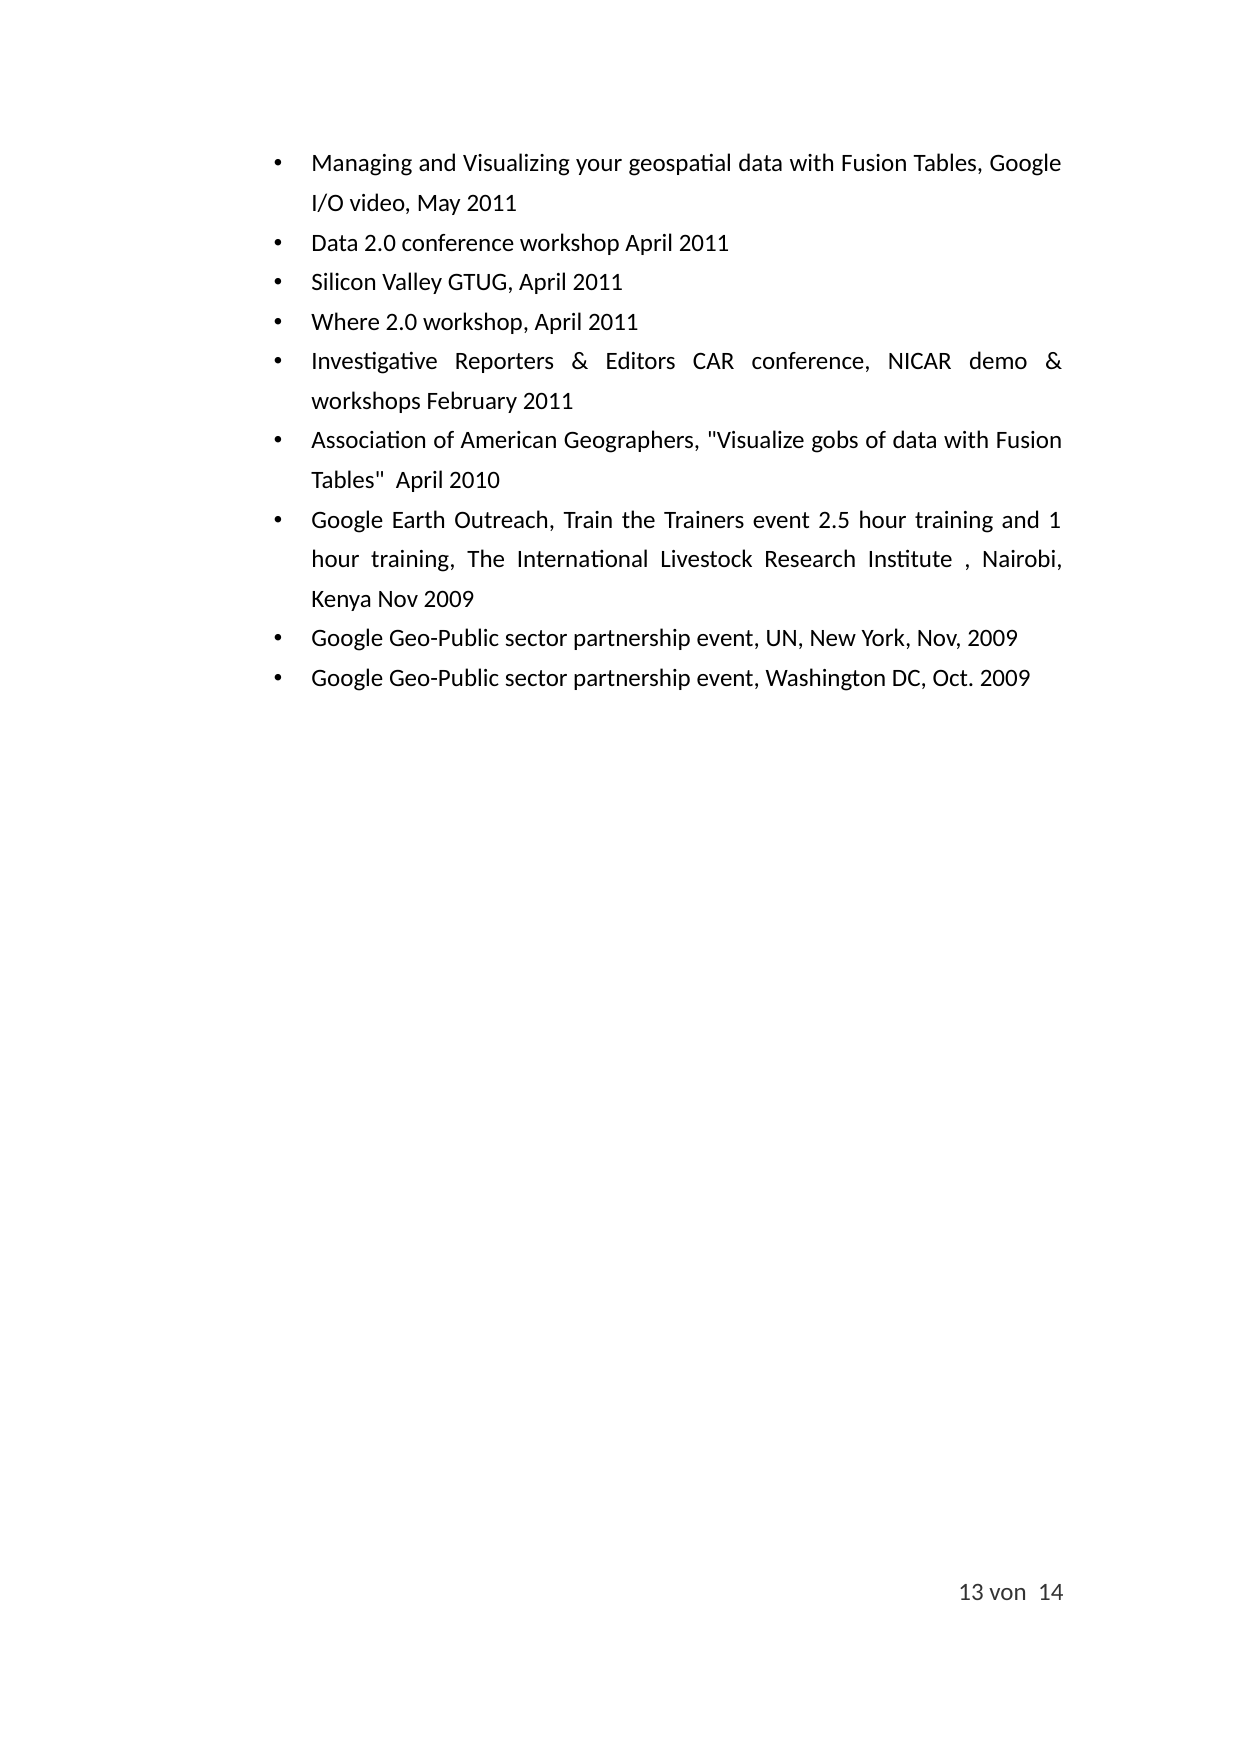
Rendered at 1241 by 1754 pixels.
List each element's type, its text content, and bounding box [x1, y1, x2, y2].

list Managing and Visualizing your geospatial data with Fusion Tables, Google I/O video, May 2011 [274, 148, 1063, 218]
list Data 2.0 conference workshop April 2011 [274, 227, 1063, 257]
list Where 2.0 workshop, April 2011 [274, 306, 1063, 336]
list Association of American Geographers, "Visualize gobs of data with Fusion Tables" April 2010 [274, 425, 1063, 495]
list Google Geo-Public sector partnership event, Washington DC, Oct. 2009 [274, 662, 1063, 693]
list Silicon Valley GTUG, April 2011 [274, 266, 1063, 297]
list Investigative Reporters & Editors CAR conference, NICAR demo & workshops February 2011 [274, 346, 1063, 416]
list Google Geo-Public sector partnership event, UN, New York, Nov, 2009 [274, 623, 1063, 653]
list Google Earth Outreach, Train the Trainers event 2.5 hour training and 1 hour training, The Interna­tional Livestock Research Institute , Nairobi, Kenya Nov 2009 [274, 504, 1063, 613]
